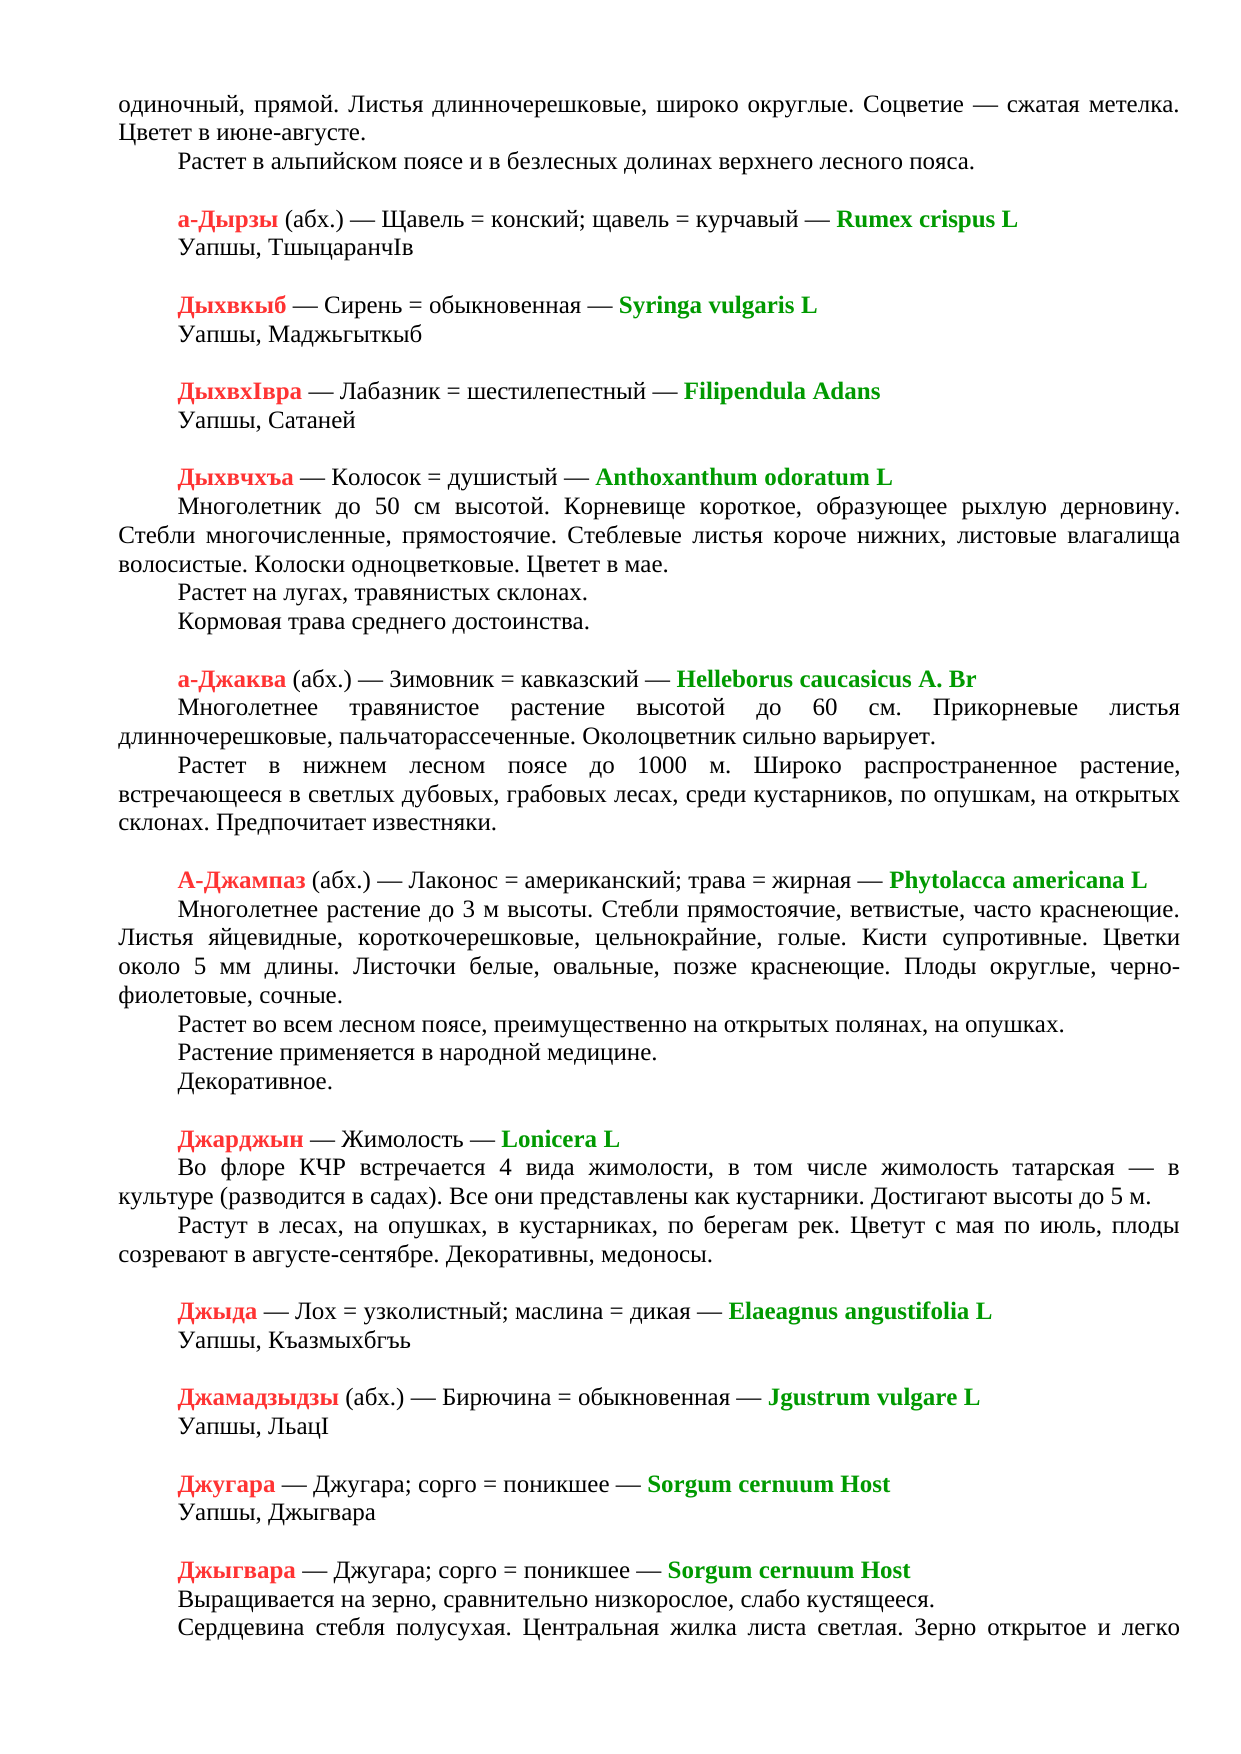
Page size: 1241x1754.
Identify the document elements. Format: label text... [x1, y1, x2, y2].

text Уапшы, Къазмыхбгъь [118, 1325, 1181, 1354]
text Уапшы, ЛьацI [118, 1411, 1181, 1440]
text Кормовая трава среднего достоинства. [118, 606, 1181, 635]
text а-Дырзы (абх.) — Щавель = конский; щавель = курчавый — Rumex crispus L [118, 204, 1181, 232]
text Многолетнее растение до 3 м высоты. Стебли прямостоячие, ветвистые, часто краснеющие. Листья яйцевидные, короткочерешковые, цельнокрайние, голые. Кисти супротивные. Цветки около 5 мм длины. Листочки белые, овальные, позже краснеющие. Плоды округлые, черно-фиолетовые, сочные. [118, 894, 1181, 1009]
text Дыхвчхъа — Колосок = душистый — Anthoxanthum odoratum L [118, 462, 1181, 491]
text Выращивается на зерно, сравнительно низкорослое, слабо кустящееся. [118, 1584, 1181, 1612]
text Джарджын — Жимолость — Lonicera L [118, 1124, 1181, 1152]
text Растение применяется в народной медицине. [118, 1037, 1181, 1066]
text Многолетнее травянистое растение высотой до 60 см. Прикорневые листья длинночерешковые, пальчаторассеченные. Околоцветник сильно варьирует. [118, 692, 1181, 750]
text а-Джаква (абх.) — Зимовник = кавказский — Helleborus caucasicus A. Br [118, 664, 1181, 692]
text Растет в нижнем лесном поясе до 1000 м. Широко распространенное растение, встречающееся в светлых дубовых, грабовых лесах, среди кустарников, по опушкам, на открытых склонах. Предпочитает известняки. [118, 750, 1181, 836]
text Растет в альпийском поясе и в безлесных долинах верхнего лесного пояса. [118, 146, 1181, 175]
text Растут в лесах, на опушках, в кустарниках, по берегам рек. Цветут с мая по июль, плоды созревают в августе-сентябре. Декоративны, медоносы. [118, 1210, 1181, 1267]
text Растет на лугах, травянистых склонах. [118, 577, 1181, 606]
text Сердцевина стебля полусухая. Центральная жилка листа светлая. Зерно открытое и легко [118, 1612, 1181, 1641]
text Уапшы, Сатаней [118, 405, 1181, 434]
text Джугара — Джугара; сорго = поникшее — Sorgum cernuum Host [118, 1469, 1181, 1497]
text Джыгвара — Джугара; сорго = поникшее — Sorgum cernuum Host [118, 1555, 1181, 1584]
text А-Джампаз (абх.) — Лаконос = американский; трава = жирная — Phytolacca americana L [118, 865, 1181, 894]
text Многолетник до 50 см высотой. Корневище короткое, образующее рыхлую дерновину. Стебли многочисленные, прямостоячие. Стеблевые листья короче нижних, листовые влагалища волосистые. Колоски одноцветковые. Цветет в мае. [118, 491, 1181, 577]
text Джамадзыдзы (абх.) — Бирючина = обыкновенная — Jgustrum vulgare L [118, 1382, 1181, 1411]
text Джыда — Лох = узколистный; маслина = дикая — Elaeagnus angustifolia L [118, 1296, 1181, 1325]
text Уапшы, Маджьгыткыб [118, 319, 1181, 347]
text Во флоре КЧР встречается 4 вида жимолости, в том числе жимолость татарская — в культуре (разводится в садах). Все они представлены как кустарники. Достигают высоты до 5 м. [118, 1152, 1181, 1210]
text ДыхвхIвра — Лабазник = шестилепестный — Filipendula Adans [118, 376, 1181, 405]
text Дыхвкыб — Сирень = обыкновенная — Syringa vulgaris L [118, 290, 1181, 319]
text одиночный, прямой. Листья длинночерешковые, широко округлые. Соцветие — сжатая метелка. Цветет в июне-августе. [118, 89, 1181, 146]
text Уапшы, Джыгвара [118, 1497, 1181, 1526]
text Уапшы, ТшыцаранчIв [118, 232, 1181, 261]
text Растет во всем лесном поясе, преимущественно на открытых полянах, на опушках. [118, 1009, 1181, 1037]
text Декоративное. [118, 1066, 1181, 1095]
